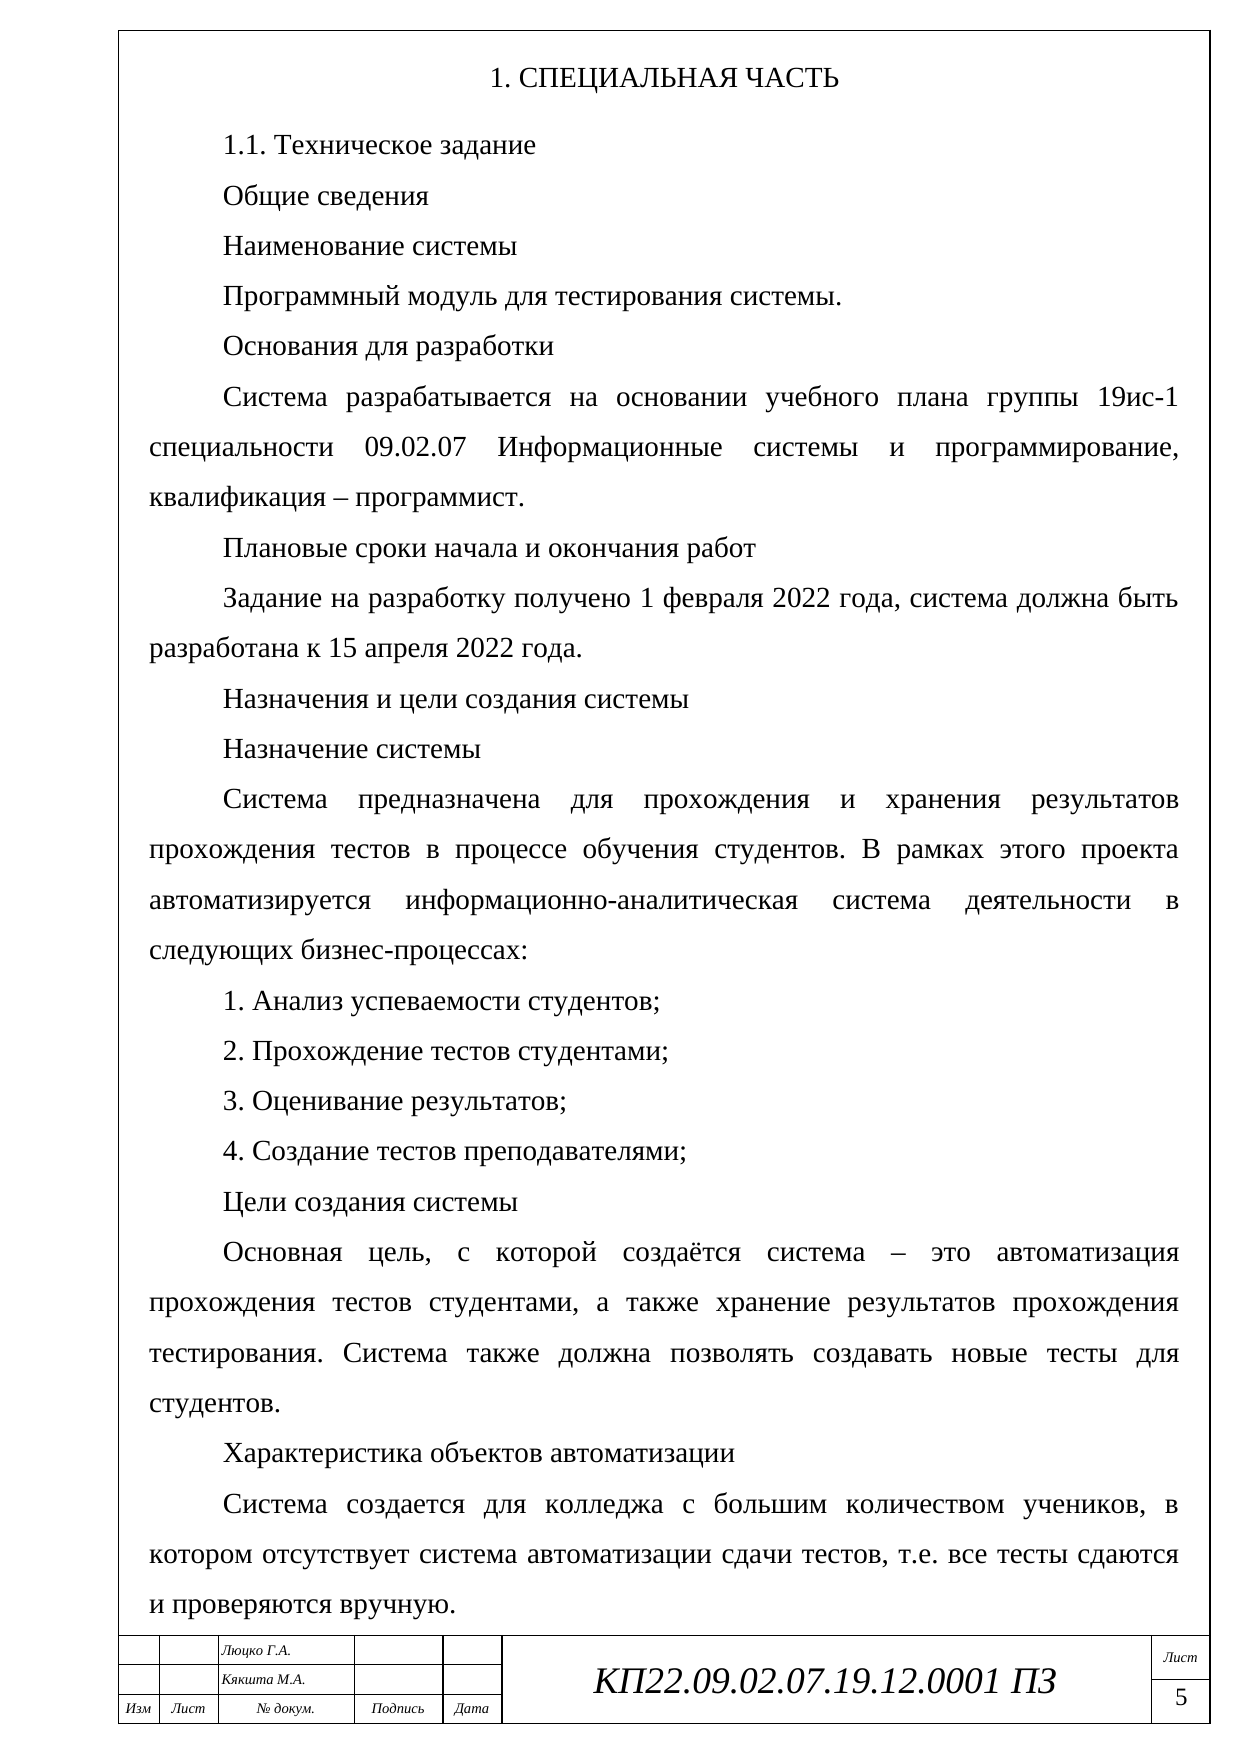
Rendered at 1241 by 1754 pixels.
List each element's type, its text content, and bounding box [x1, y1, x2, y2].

subtitle Наименование системы [223, 228, 1180, 261]
subtitle Основания для разработки [223, 328, 1180, 362]
text Система предназначена для прохождения и хранения результатов прохождения тестов в процессе обучения студентов. В рамках этого проекта автоматизируется информационно-аналитическая система деятельности в следующих бизнес-процессах: [149, 781, 1180, 966]
list Оценивание результатов; [149, 1083, 1180, 1117]
text Система создается для колледжа с большим количеством учеников, в котором отсутствует система автоматизации сдачи тестов, т.е. все тесты сдаются и проверяются вручную. [149, 1486, 1180, 1620]
list Создание тестов преподавателями; [149, 1133, 1180, 1167]
subtitle Характеристика объектов автоматизации [223, 1435, 1180, 1469]
subtitle Цели создания системы [223, 1184, 1180, 1217]
list Прохождение тестов студентами; [149, 1033, 1180, 1066]
text Основная цель, с которой создаётся система – это автоматизация прохождения тестов студентами, а также хранение результатов прохождения тестирования. Система также должна позволять создавать новые тесты для студентов. [149, 1234, 1180, 1419]
text Система разрабатывается на основании учебного плана группы 19ис-1 специальности 09.02.07 Информационные системы и программирование, квалификация – программист. [149, 379, 1180, 513]
subtitle Общие сведения [223, 178, 1180, 211]
text Задание на разработку получено 1 февраля 2022 года, система должна быть разработана к 15 апреля 2022 года. [149, 580, 1180, 664]
title 1. СПЕЦИАЛЬНАЯ ЧАСТЬ [149, 60, 1180, 94]
subtitle Назначение системы [223, 731, 1180, 764]
text Программный модуль для тестирования системы. [149, 278, 1180, 312]
subtitle 1.1. Техническое задание [223, 127, 1180, 161]
subtitle Плановые сроки начала и окончания работ [223, 530, 1180, 563]
subtitle Назначения и цели создания системы [223, 681, 1180, 714]
list Анализ успеваемости студентов; [149, 983, 1180, 1016]
